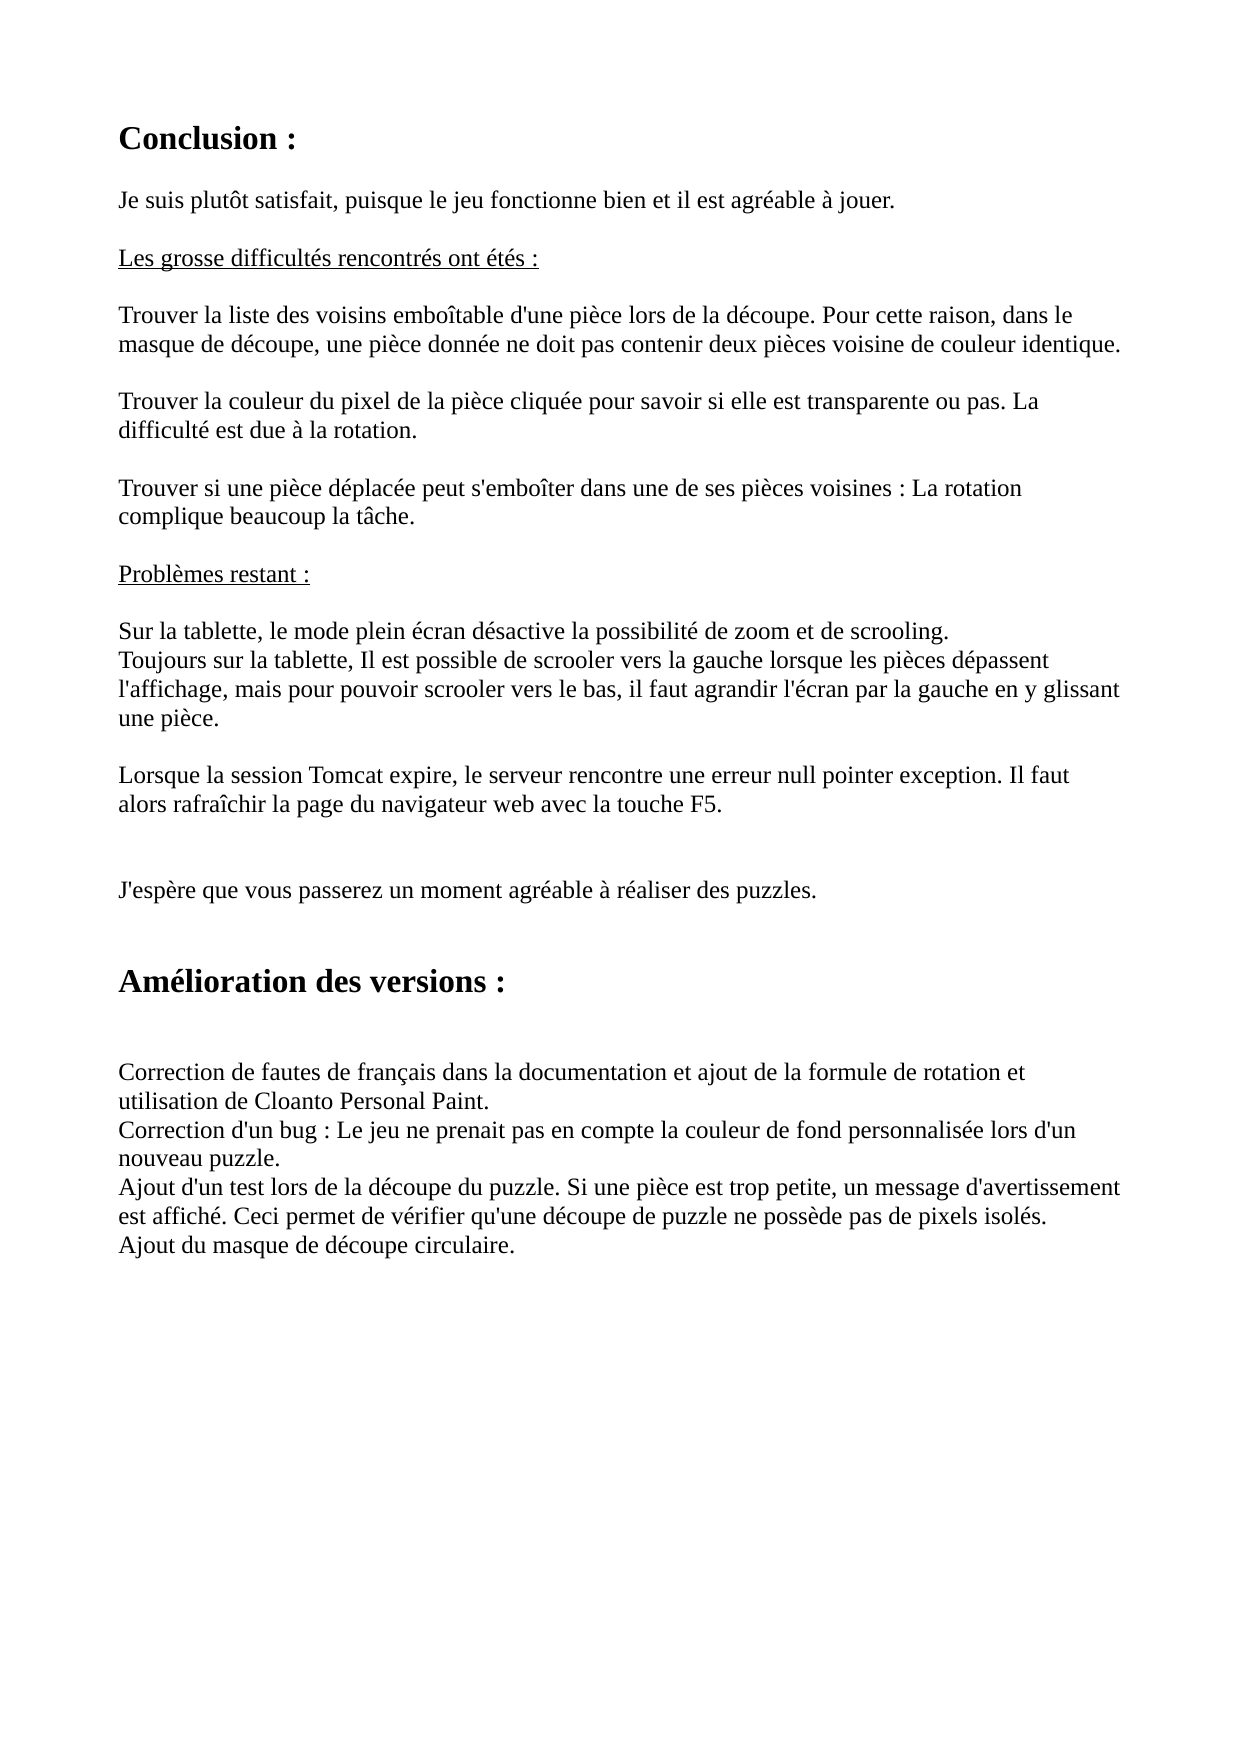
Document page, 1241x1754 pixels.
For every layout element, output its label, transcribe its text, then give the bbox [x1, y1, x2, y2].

text Sur la tablette, le mode plein écran désactive la possibilité de zoom et de scrooling. [118, 616, 1122, 645]
text Toujours sur la tablette, Il est possible de scrooler vers la gauche lorsque les pièces dépassent l'affichage, mais pour pouvoir scrooler vers le bas, il faut agrandir l'écran par la gauche en y glissant une pièce. [118, 645, 1122, 731]
text Ajout du masque de découpe circulaire. [118, 1230, 1122, 1258]
text Lorsque la session Tomcat expire, le serveur rencontre une erreur null pointer exception. Il faut alors rafraîchir la page du navigateur web avec la touche F5. [118, 760, 1122, 818]
text Correction d'un bug : Le jeu ne prenait pas en compte la couleur de fond personnalisée lors d'un nouveau puzzle. [118, 1115, 1122, 1172]
text Problèmes restant : [118, 559, 1122, 588]
text J'espère que vous passerez un moment agréable à réaliser des puzzles. [118, 875, 1122, 904]
text Trouver la couleur du pixel de la pièce cliquée pour savoir si elle est transparente ou pas. La difficulté est due à la rotation. [118, 386, 1122, 444]
text Amélioration des versions : [118, 961, 1122, 1000]
text Correction de fautes de français dans la documentation et ajout de la formule de rotation et utilisation de Cloanto Personal Paint. [118, 1057, 1122, 1115]
text Ajout d'un test lors de la découpe du puzzle. Si une pièce est trop petite, un message d'avertissement est affiché. Ceci permet de vérifier qu'une découpe de puzzle ne possède pas de pixels isolés. [118, 1172, 1122, 1230]
text Conclusion : [118, 118, 1122, 156]
text Les grosse difficultés rencontrés ont étés : [118, 243, 1122, 271]
text Trouver si une pièce déplacée peut s'emboîter dans une de ses pièces voisines : La rotation complique beaucoup la tâche. [118, 473, 1122, 530]
text Trouver la liste des voisins emboîtable d'une pièce lors de la découpe. Pour cette raison, dans le masque de découpe, une pièce donnée ne doit pas contenir deux pièces voisine de couleur identique. [118, 300, 1122, 358]
text Je suis plutôt satisfait, puisque le jeu fonctionne bien et il est agréable à jouer. [118, 185, 1122, 214]
